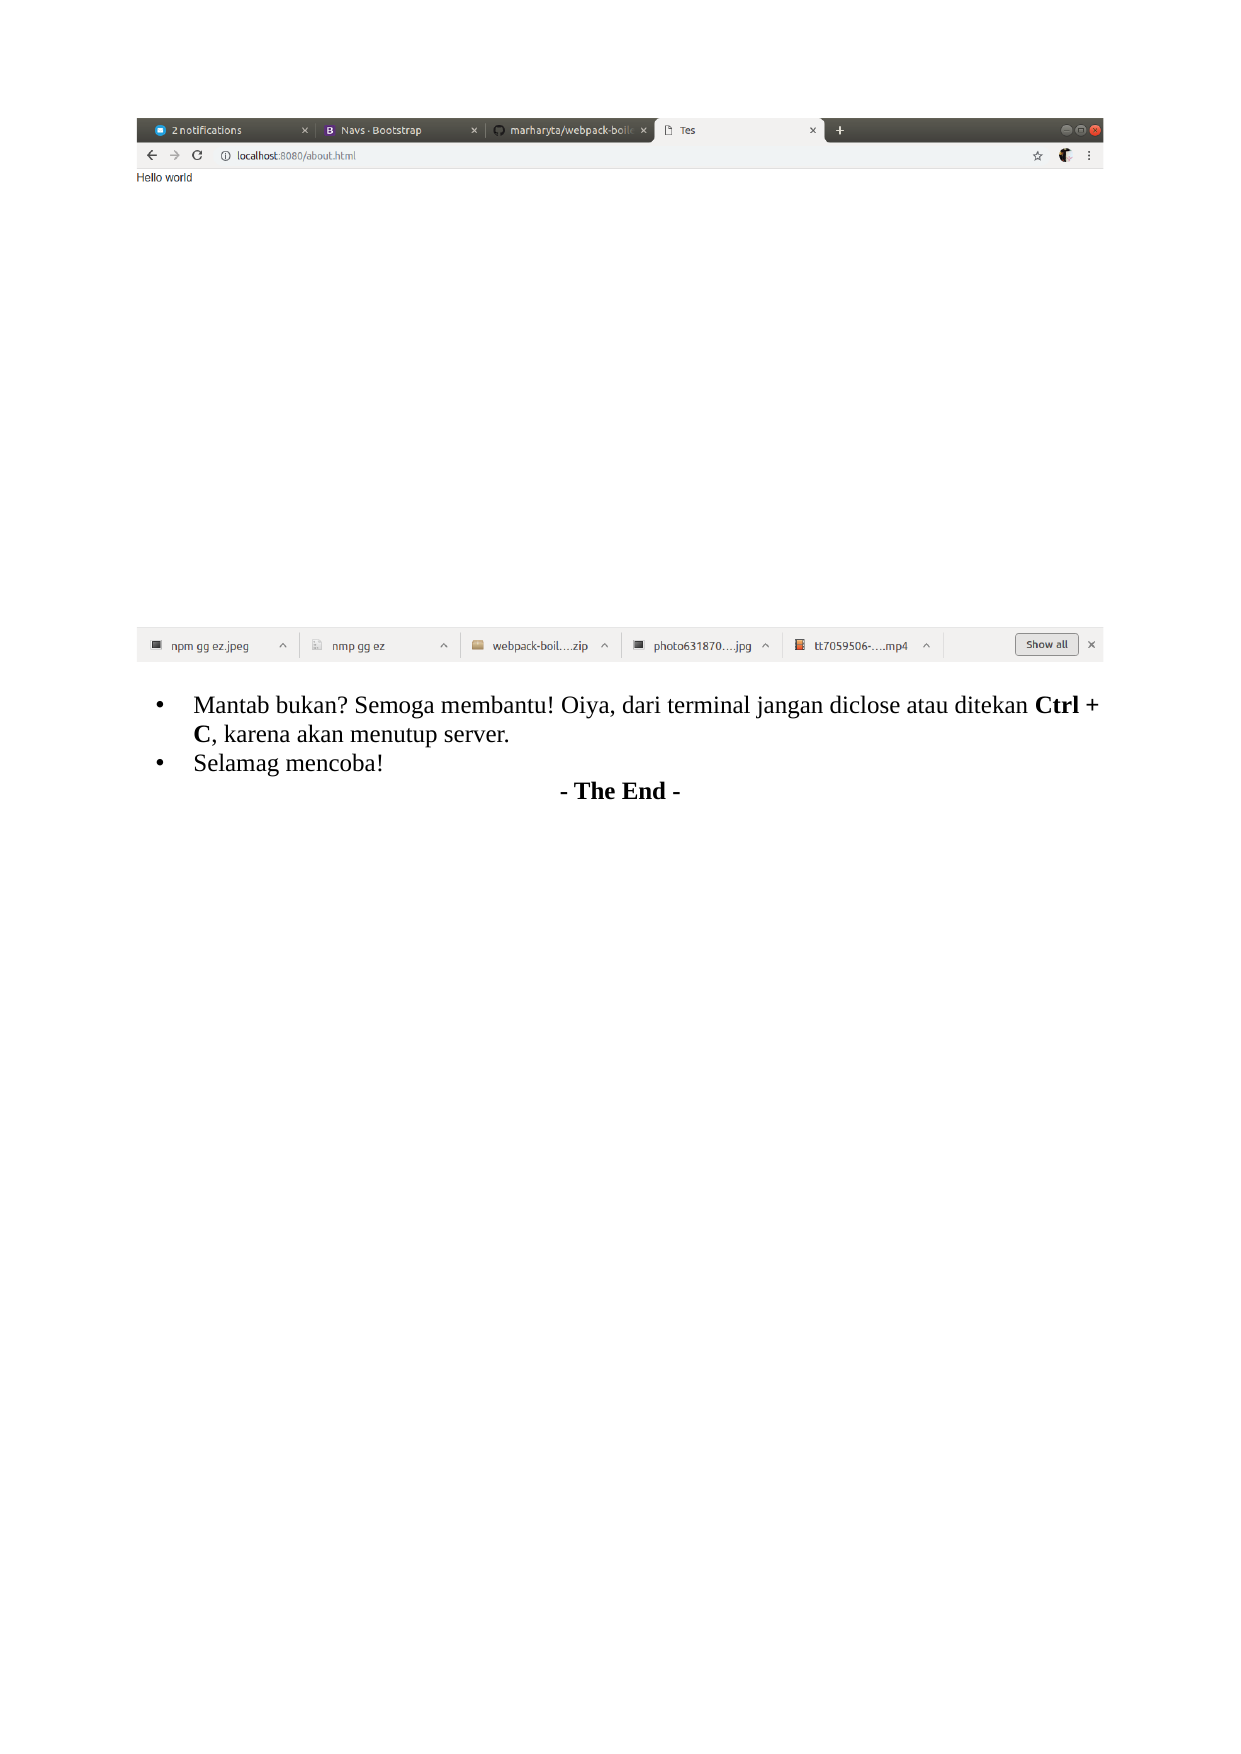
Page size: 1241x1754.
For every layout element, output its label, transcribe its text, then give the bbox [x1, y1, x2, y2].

text - The End - [118, 776, 1122, 805]
list Mantab bukan? Semoga membantu! Oiya, dari terminal jangan diclose atau ditekan Ctrl + C, karena akan menutup server. [156, 690, 1122, 748]
picture [136, 118, 1104, 662]
list Selamag mencoba! [156, 748, 1122, 776]
